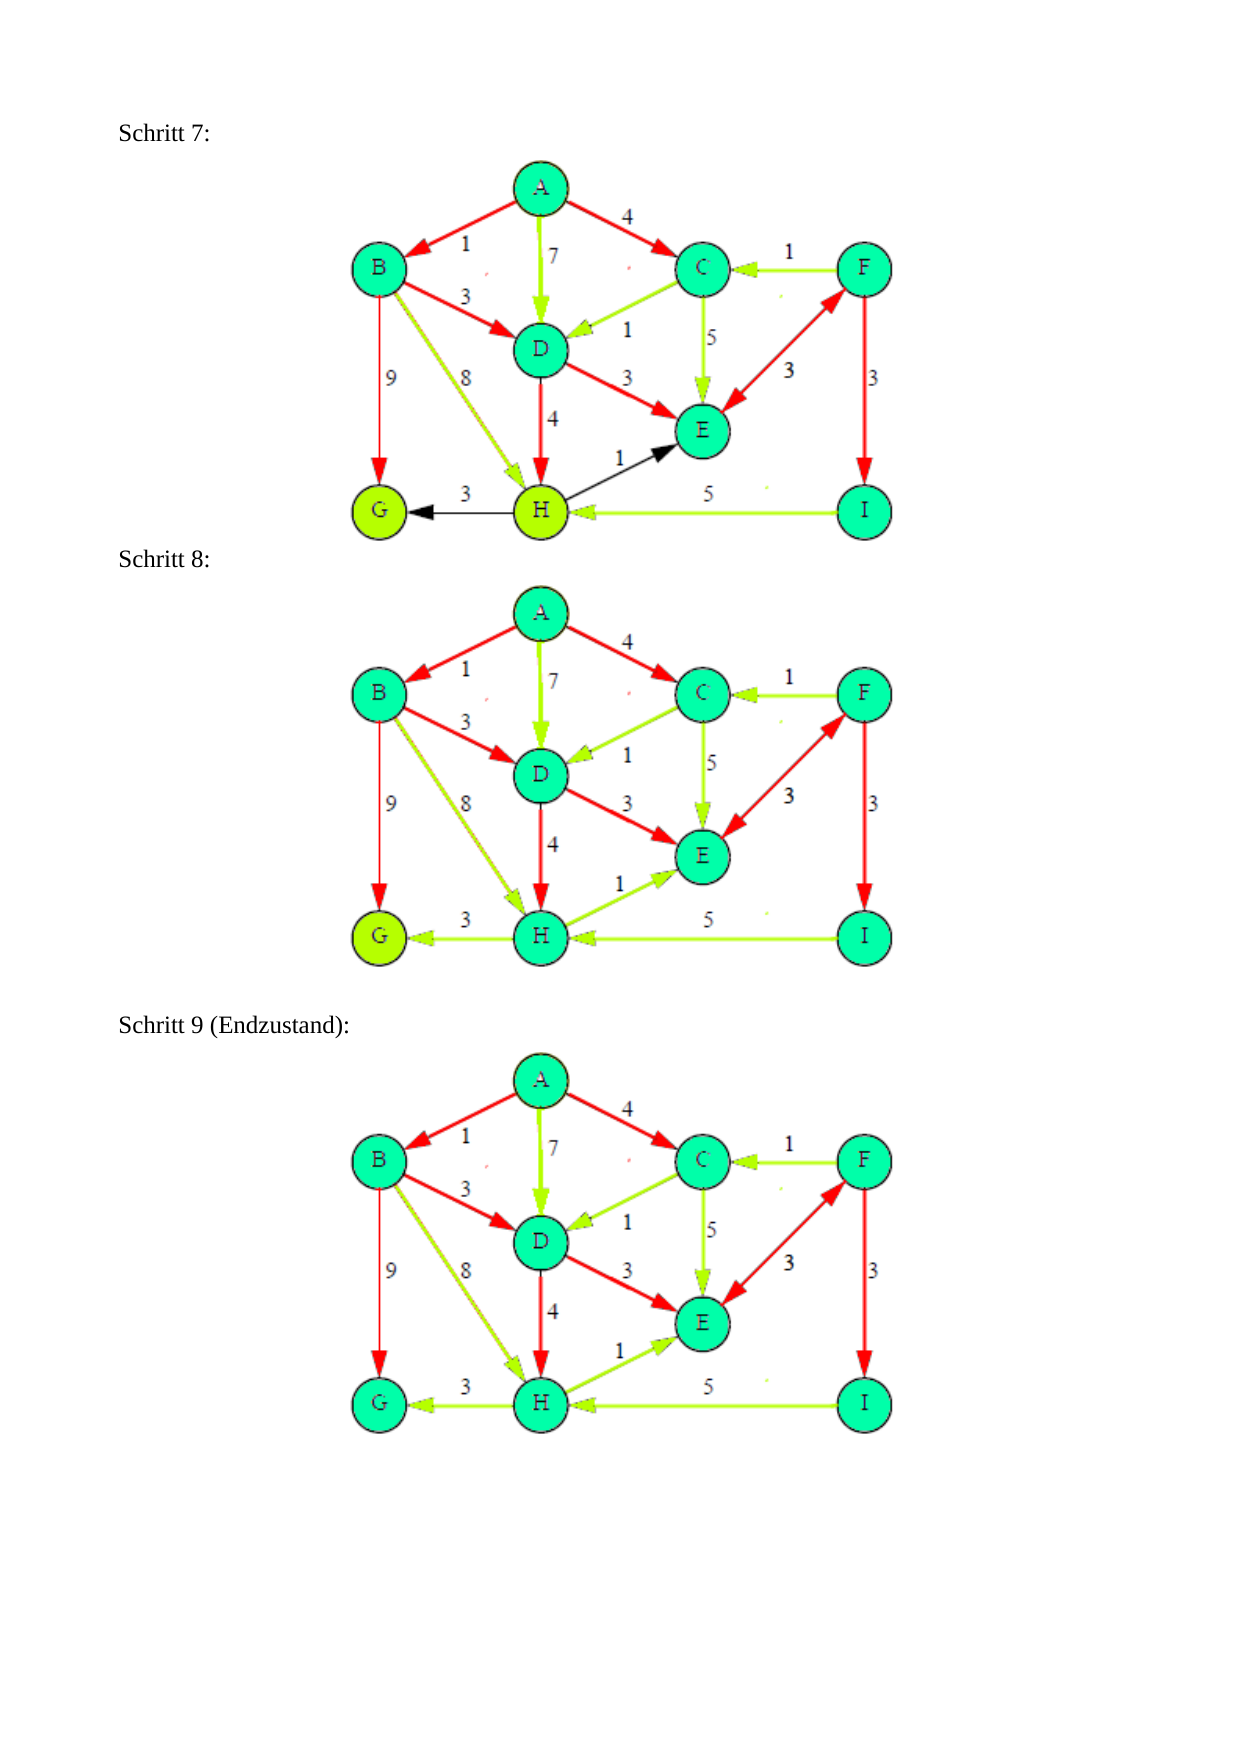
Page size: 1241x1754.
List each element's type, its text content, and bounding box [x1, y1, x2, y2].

text Schritt 7: [118, 118, 1122, 147]
text Schritt 8: [118, 159, 1122, 572]
picture [343, 159, 897, 544]
picture [343, 1051, 897, 1437]
picture [343, 585, 897, 970]
text Schritt 9 (Endzustand): [118, 1011, 1122, 1039]
